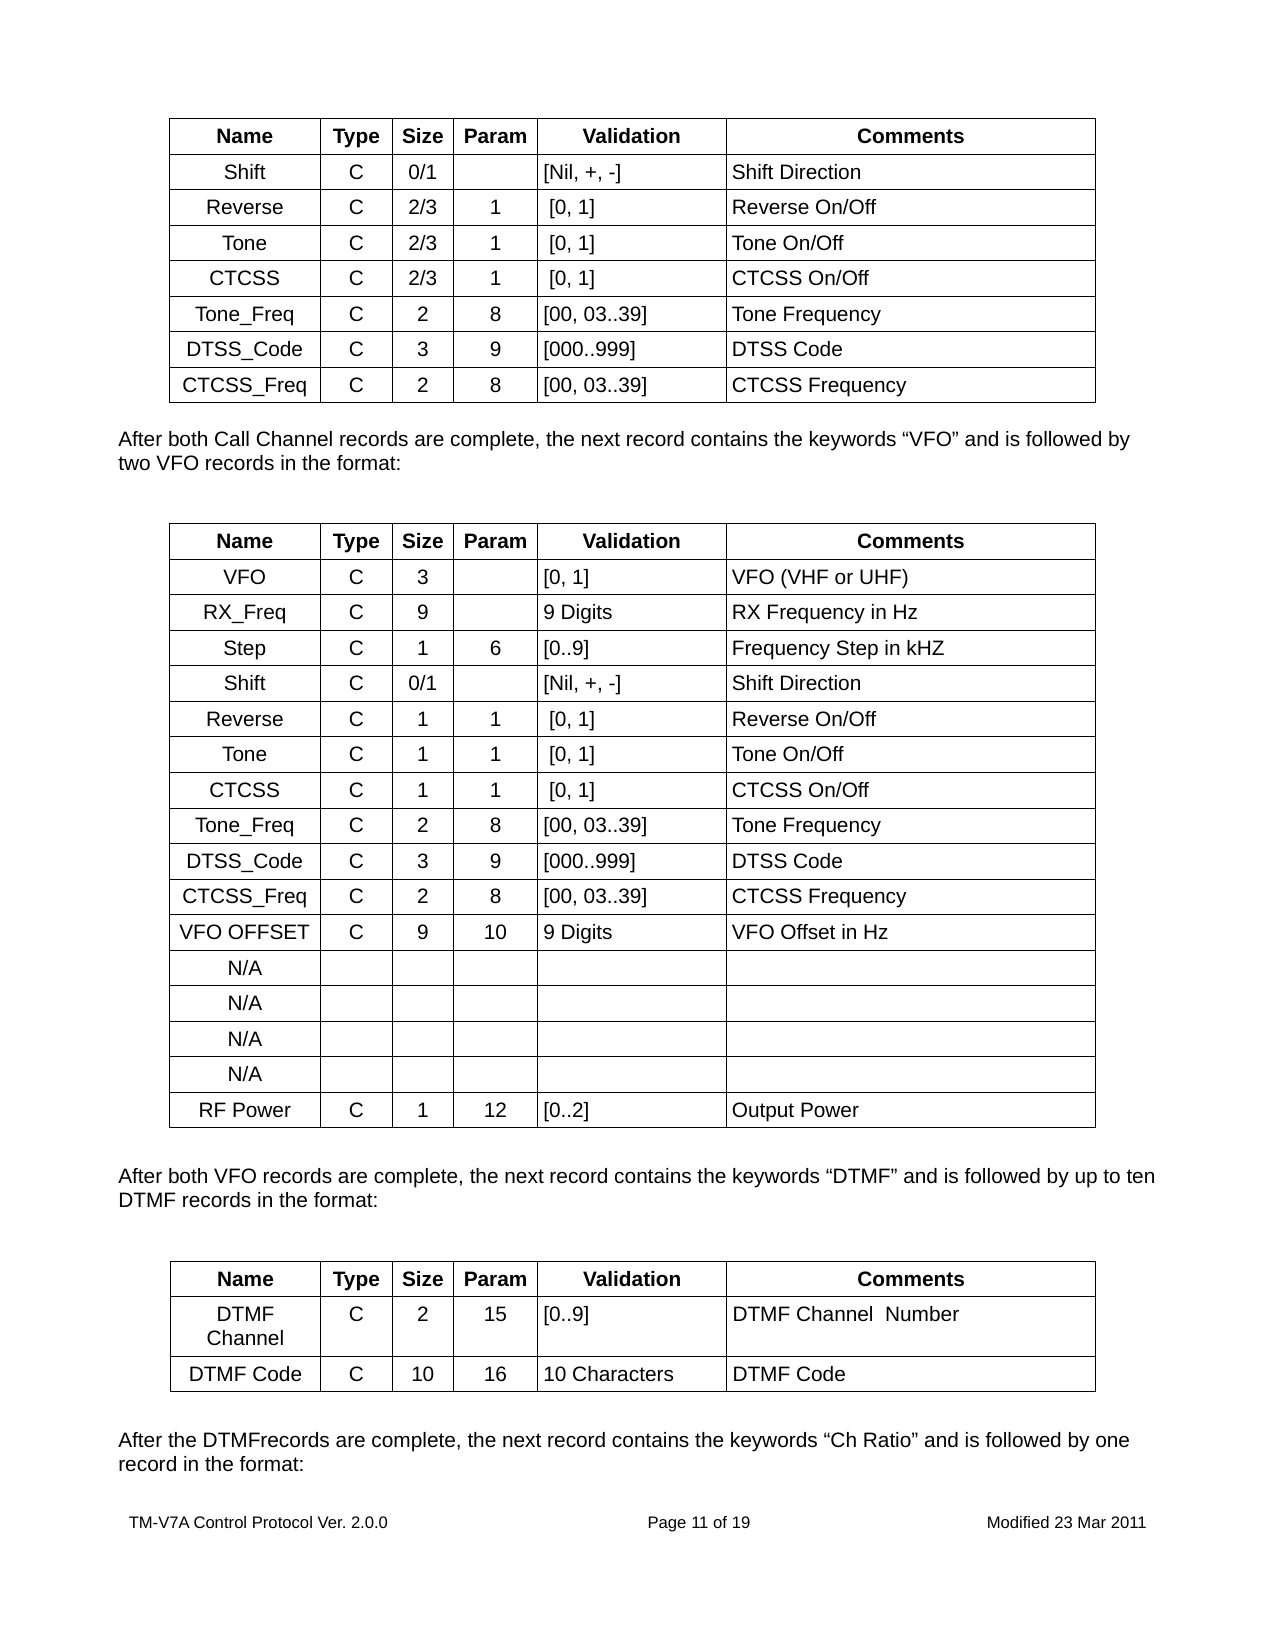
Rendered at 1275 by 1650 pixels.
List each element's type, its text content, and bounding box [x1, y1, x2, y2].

table_cell N/A [170, 951, 320, 985]
table_cell C [321, 631, 392, 665]
table_header Param [454, 1262, 537, 1296]
table_cell 2 [393, 1297, 453, 1356]
table_header Comments [727, 524, 1095, 559]
table_cell CTCSS_Freq [170, 368, 320, 402]
table_cell C [321, 1357, 392, 1391]
table_cell Output Power [727, 1093, 1095, 1127]
table_cell Reverse On/Off [727, 190, 1095, 225]
table_cell CTCSS Frequency [727, 368, 1095, 402]
table_cell N/A [170, 986, 320, 1021]
table_cell VFO Offset in Hz [727, 915, 1095, 949]
table_cell [538, 986, 726, 1021]
table_header Param [454, 524, 537, 559]
table_cell Shift Direction [727, 155, 1095, 189]
table_cell 1 [454, 702, 537, 736]
table_cell [000..999] [538, 844, 726, 878]
table_cell 1 [454, 773, 537, 807]
table_cell [0, 1] [538, 190, 726, 225]
table_cell Reverse [170, 702, 320, 736]
table_header Type [321, 1262, 392, 1296]
table_cell [321, 1057, 392, 1092]
table_header Type [321, 524, 392, 559]
table_cell 9 [393, 595, 453, 630]
table_cell Tone_Freq [170, 297, 320, 331]
table_cell [0, 1] [538, 560, 726, 594]
table_cell DTMF Channel Number [727, 1297, 1095, 1356]
table_cell Tone [170, 226, 320, 260]
table_cell DTMF Code [727, 1357, 1095, 1391]
table_cell [Nil, +, -] [538, 666, 726, 701]
table_cell VFO OFFSET [170, 915, 320, 949]
table_cell [393, 951, 453, 985]
table_cell [0, 1] [538, 702, 726, 736]
table_cell C [321, 915, 392, 949]
table_cell Step [170, 631, 320, 665]
table_cell C [321, 773, 392, 807]
table_cell Shift [170, 666, 320, 701]
table_cell C [321, 595, 392, 630]
table_cell DTMF Channel [171, 1297, 320, 1356]
table_header Validation [538, 119, 726, 154]
text After both Call Channel records are complete, the next record contains the keywords “VFO” and is followed by two VFO records in the format: [118, 426, 1157, 474]
table_cell CTCSS On/Off [727, 773, 1095, 807]
table_cell [538, 1022, 726, 1056]
table_cell C [321, 332, 392, 367]
table_cell CTCSS [170, 773, 320, 807]
table_cell [0, 1] [538, 773, 726, 807]
table_header Validation [538, 1262, 726, 1296]
table_cell [00, 03..39] [538, 809, 726, 843]
table_cell 2/3 [393, 261, 453, 296]
text After both VFO records are complete, the next record contains the keywords “DTMF” and is followed by up to ten DTMF records in the format: [118, 1164, 1157, 1212]
table_cell Tone Frequency [727, 809, 1095, 843]
table_cell 1 [393, 737, 453, 772]
table_cell Shift Direction [727, 666, 1095, 701]
table_cell C [321, 737, 392, 772]
table_cell CTCSS_Freq [170, 880, 320, 914]
table_cell 8 [454, 368, 537, 402]
table_header Comments [727, 119, 1095, 154]
table_cell N/A [170, 1022, 320, 1056]
table_cell [0, 1] [538, 226, 726, 260]
table_cell 9 Digits [538, 915, 726, 949]
table_cell [454, 1057, 537, 1092]
table_cell DTMF Code [171, 1357, 320, 1391]
table_cell [454, 986, 537, 1021]
table_cell 1 [454, 737, 537, 772]
table_cell Shift [170, 155, 320, 189]
table_cell 3 [393, 560, 453, 594]
table_cell CTCSS Frequency [727, 880, 1095, 914]
table_cell RX Frequency in Hz [727, 595, 1095, 630]
table_cell [727, 1057, 1095, 1092]
table_cell [0..2] [538, 1093, 726, 1127]
table_cell Tone [170, 737, 320, 772]
table_cell 2 [393, 809, 453, 843]
table_cell Tone On/Off [727, 737, 1095, 772]
table_cell VFO (VHF or UHF) [727, 560, 1095, 594]
table_cell 8 [454, 809, 537, 843]
table_cell [454, 560, 537, 594]
table_header Size [393, 524, 453, 559]
table_header Name [170, 119, 320, 154]
table_cell [727, 986, 1095, 1021]
table_cell 2 [393, 880, 453, 914]
table_cell DTSS_Code [170, 332, 320, 367]
table_cell 3 [393, 332, 453, 367]
table_cell 3 [393, 844, 453, 878]
table_header Validation [538, 524, 726, 559]
table_cell [727, 1022, 1095, 1056]
table_cell DTSS Code [727, 332, 1095, 367]
table_cell 1 [393, 1093, 453, 1127]
table_cell C [321, 666, 392, 701]
table_cell 8 [454, 880, 537, 914]
text After the DTMFrecords are complete, the next record contains the keywords “Ch Ratio” and is followed by one record in the format: [118, 1428, 1157, 1476]
table_cell [727, 951, 1095, 985]
table_cell Tone On/Off [727, 226, 1095, 260]
table_cell [454, 951, 537, 985]
table_cell C [321, 297, 392, 331]
table_cell 10 [454, 915, 537, 949]
table_cell 16 [454, 1357, 537, 1391]
table_cell 1 [393, 631, 453, 665]
table_cell 15 [454, 1297, 537, 1356]
table_cell C [321, 261, 392, 296]
table_cell [00, 03..39] [538, 297, 726, 331]
table_cell [0..9] [538, 1297, 726, 1356]
table_cell C [321, 560, 392, 594]
table_cell [000..999] [538, 332, 726, 367]
table_cell 9 Digits [538, 595, 726, 630]
table_cell C [321, 226, 392, 260]
table_cell N/A [170, 1057, 320, 1092]
table_cell Tone_Freq [170, 809, 320, 843]
table_cell DTSS_Code [170, 844, 320, 878]
table_cell RX_Freq [170, 595, 320, 630]
table_cell C [321, 155, 392, 189]
table_cell 1 [454, 226, 537, 260]
table_cell Reverse On/Off [727, 702, 1095, 736]
table_header Param [454, 119, 537, 154]
table_header Comments [727, 1262, 1095, 1296]
table_cell 1 [454, 190, 537, 225]
table_cell 2/3 [393, 190, 453, 225]
table_cell C [321, 702, 392, 736]
table_cell C [321, 880, 392, 914]
table_header Size [393, 119, 453, 154]
table_cell [454, 1022, 537, 1056]
table_cell C [321, 1297, 392, 1356]
table_cell 0/1 [393, 666, 453, 701]
table_cell [454, 155, 537, 189]
table_cell [Nil, +, -] [538, 155, 726, 189]
table_cell 6 [454, 631, 537, 665]
table_cell 10 Characters [538, 1357, 726, 1391]
table_cell [454, 666, 537, 701]
table_cell CTCSS On/Off [727, 261, 1095, 296]
table_cell [538, 1057, 726, 1092]
table_cell RF Power [170, 1093, 320, 1127]
table_cell 1 [393, 773, 453, 807]
table_cell 1 [393, 702, 453, 736]
table_header Name [171, 1262, 320, 1296]
table_header Type [321, 119, 392, 154]
table_cell 1 [454, 261, 537, 296]
table_cell [538, 951, 726, 985]
table_cell 9 [454, 332, 537, 367]
table_cell [393, 1057, 453, 1092]
table_cell C [321, 1093, 392, 1127]
table_cell 2/3 [393, 226, 453, 260]
table_cell 2 [393, 297, 453, 331]
table_cell VFO [170, 560, 320, 594]
table_cell 8 [454, 297, 537, 331]
table_cell C [321, 844, 392, 878]
table_cell Reverse [170, 190, 320, 225]
table_cell [321, 986, 392, 1021]
table_cell [00, 03..39] [538, 368, 726, 402]
table_cell [0, 1] [538, 261, 726, 296]
table_cell 12 [454, 1093, 537, 1127]
table_cell [321, 951, 392, 985]
table_cell [321, 1022, 392, 1056]
table_header Size [393, 1262, 453, 1296]
table_cell C [321, 190, 392, 225]
table_header Name [170, 524, 320, 559]
table_cell [00, 03..39] [538, 880, 726, 914]
table_cell C [321, 809, 392, 843]
table_cell 2 [393, 368, 453, 402]
table_cell [0..9] [538, 631, 726, 665]
table_cell [0, 1] [538, 737, 726, 772]
table_cell 9 [393, 915, 453, 949]
table_cell CTCSS [170, 261, 320, 296]
table_cell DTSS Code [727, 844, 1095, 878]
table_cell [393, 1022, 453, 1056]
table_cell C [321, 368, 392, 402]
table_cell Frequency Step in kHZ [727, 631, 1095, 665]
table_cell 0/1 [393, 155, 453, 189]
table_cell [454, 595, 537, 630]
table_cell [393, 986, 453, 1021]
table_cell 9 [454, 844, 537, 878]
table_cell Tone Frequency [727, 297, 1095, 331]
table_cell 10 [393, 1357, 453, 1391]
